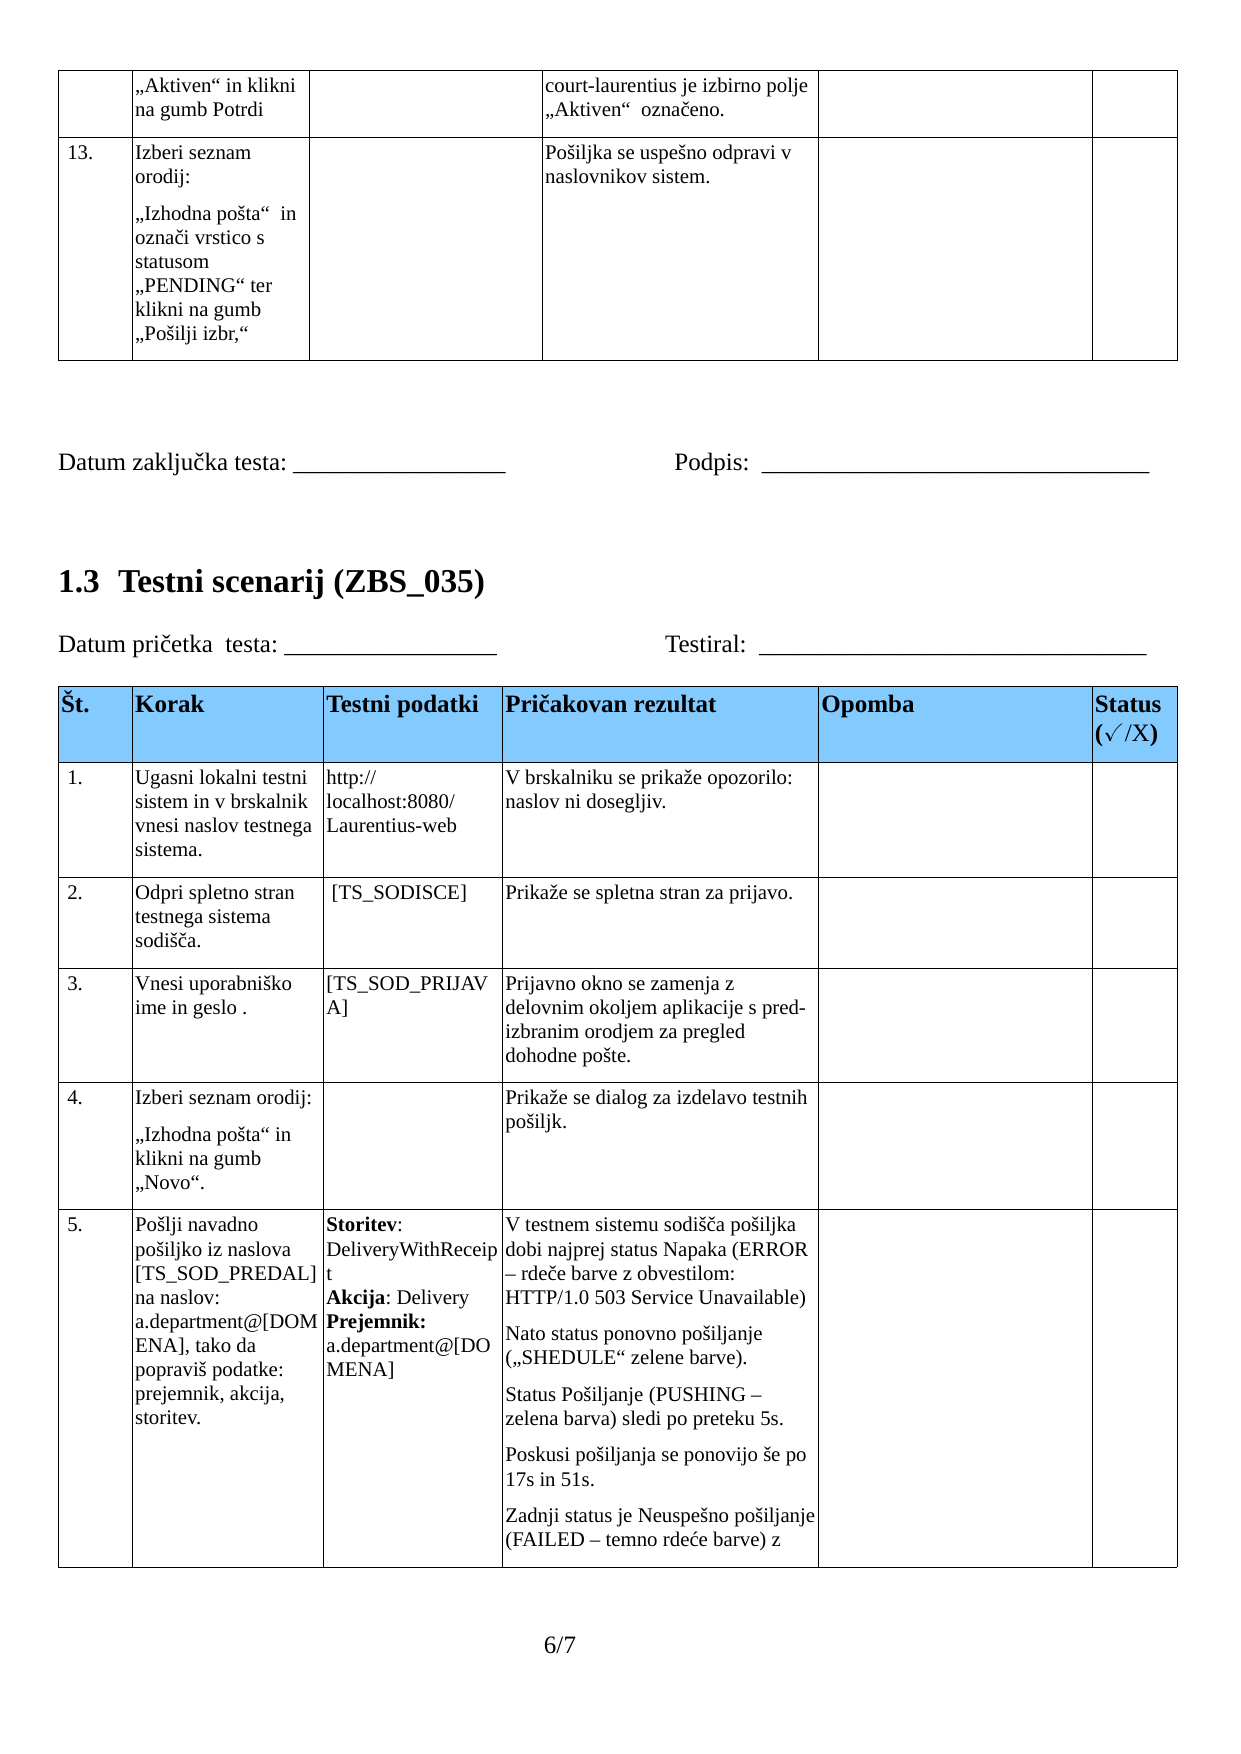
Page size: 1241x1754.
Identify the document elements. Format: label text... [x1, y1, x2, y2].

table_cell Odpri spletno stran testnega sistema sodišča. [133, 878, 323, 967]
table_cell [TS_SODISCE] [324, 878, 502, 967]
table_cell Izberi seznam orodij: „Izhodna pošta“ in označi vrstico s statusom „PENDING“ ter klikni na gumb „Pošilji izbr,“ [133, 138, 309, 360]
table_cell court-laurentius je izbirno polje „Aktiven“ označeno. [543, 71, 818, 137]
table_cell Vnesi uporabniško ime in geslo . [133, 969, 323, 1082]
table_cell „Aktiven“ in klikni na gumb Potrdi [133, 71, 309, 137]
subtitle Testni scenarij (ZBS_035) [58, 562, 1177, 600]
table_cell V testnem sistemu sodišča pošiljka dobi najprej status Napaka (ERROR – rdeče barve z obvestilom: HTTP/1.0 503 Service Unavailable) Nato status ponovno pošiljanje („SHEDULE“ zelene barve). Status Pošiljanje (PUSHING – zelena barva) sledi po preteku 5s. Poskusi pošiljanja se ponovijo še po 17s in 51s. Zadnji status je Neuspešno pošiljanje (FAILED – temno rdeće barve) z [503, 1210, 818, 1567]
table_cell [819, 71, 1092, 137]
table_cell [TS_SOD_PRIJAVA] [324, 969, 502, 1082]
table_cell [1093, 138, 1177, 360]
table_cell [819, 878, 1092, 967]
table_cell [819, 138, 1092, 360]
table_cell [59, 763, 132, 877]
table_cell [1093, 763, 1177, 877]
text Datum pričetka testa: _________________ Testiral: _______________________________ [58, 629, 1177, 657]
table_cell Pošiljka se uspešno odpravi v naslovnikov sistem. [543, 138, 818, 360]
table_cell [819, 1210, 1092, 1567]
table_header Opomba [819, 687, 1092, 762]
table_cell [59, 878, 132, 967]
table_cell [1093, 969, 1177, 1082]
table_cell Storitev: DeliveryWithReceipt Akcija: Delivery Prejemnik: a.department@[DOMENA] [324, 1210, 502, 1567]
table_cell Prikaže se spletna stran za prijavo. [503, 878, 818, 967]
table_cell [59, 1083, 132, 1209]
table_cell [1093, 1083, 1177, 1209]
table_cell [59, 969, 132, 1082]
table_cell Pošlji navadno pošiljko iz naslova [TS_SOD_PREDAL] na naslov: a.department@[DOMENA], tako da popraviš podatke: prejemnik, akcija, storitev. [133, 1210, 323, 1567]
table_header Pričakovan rezultat [503, 687, 818, 762]
table_cell [59, 71, 132, 137]
table_cell [1093, 71, 1177, 137]
table_cell [819, 1083, 1092, 1209]
table_cell Ugasni lokalni testni sistem in v brskalnik vnesi naslov testnega sistema. [133, 763, 323, 877]
table_header Št. [59, 687, 132, 762]
table_cell [819, 763, 1092, 877]
table_cell [59, 1210, 132, 1567]
table_cell V brskalniku se prikaže opozorilo: naslov ni dosegljiv. [503, 763, 818, 877]
table_cell http://localhost:8080/Laurentius-web [324, 763, 502, 877]
text Datum zaključka testa: _________________ Podpis: _______________________________ [58, 447, 1177, 475]
table_cell [819, 969, 1092, 1082]
table_header Korak [133, 687, 323, 762]
table_cell [324, 1083, 502, 1209]
table_cell [310, 138, 542, 360]
table_cell [1093, 878, 1177, 967]
table_cell [59, 138, 132, 360]
table_header Status (✓/X) [1093, 687, 1177, 762]
table_header Testni podatki [324, 687, 502, 762]
table_cell [1093, 1210, 1177, 1567]
table_cell Izberi seznam orodij: „Izhodna pošta“ in klikni na gumb „Novo“. [133, 1083, 323, 1209]
table_cell [310, 71, 542, 137]
table_cell Prikaže se dialog za izdelavo testnih pošiljk. [503, 1083, 818, 1209]
table_cell Prijavno okno se zamenja z delovnim okoljem aplikacije s pred-izbranim orodjem za pregled dohodne pošte. [503, 969, 818, 1082]
